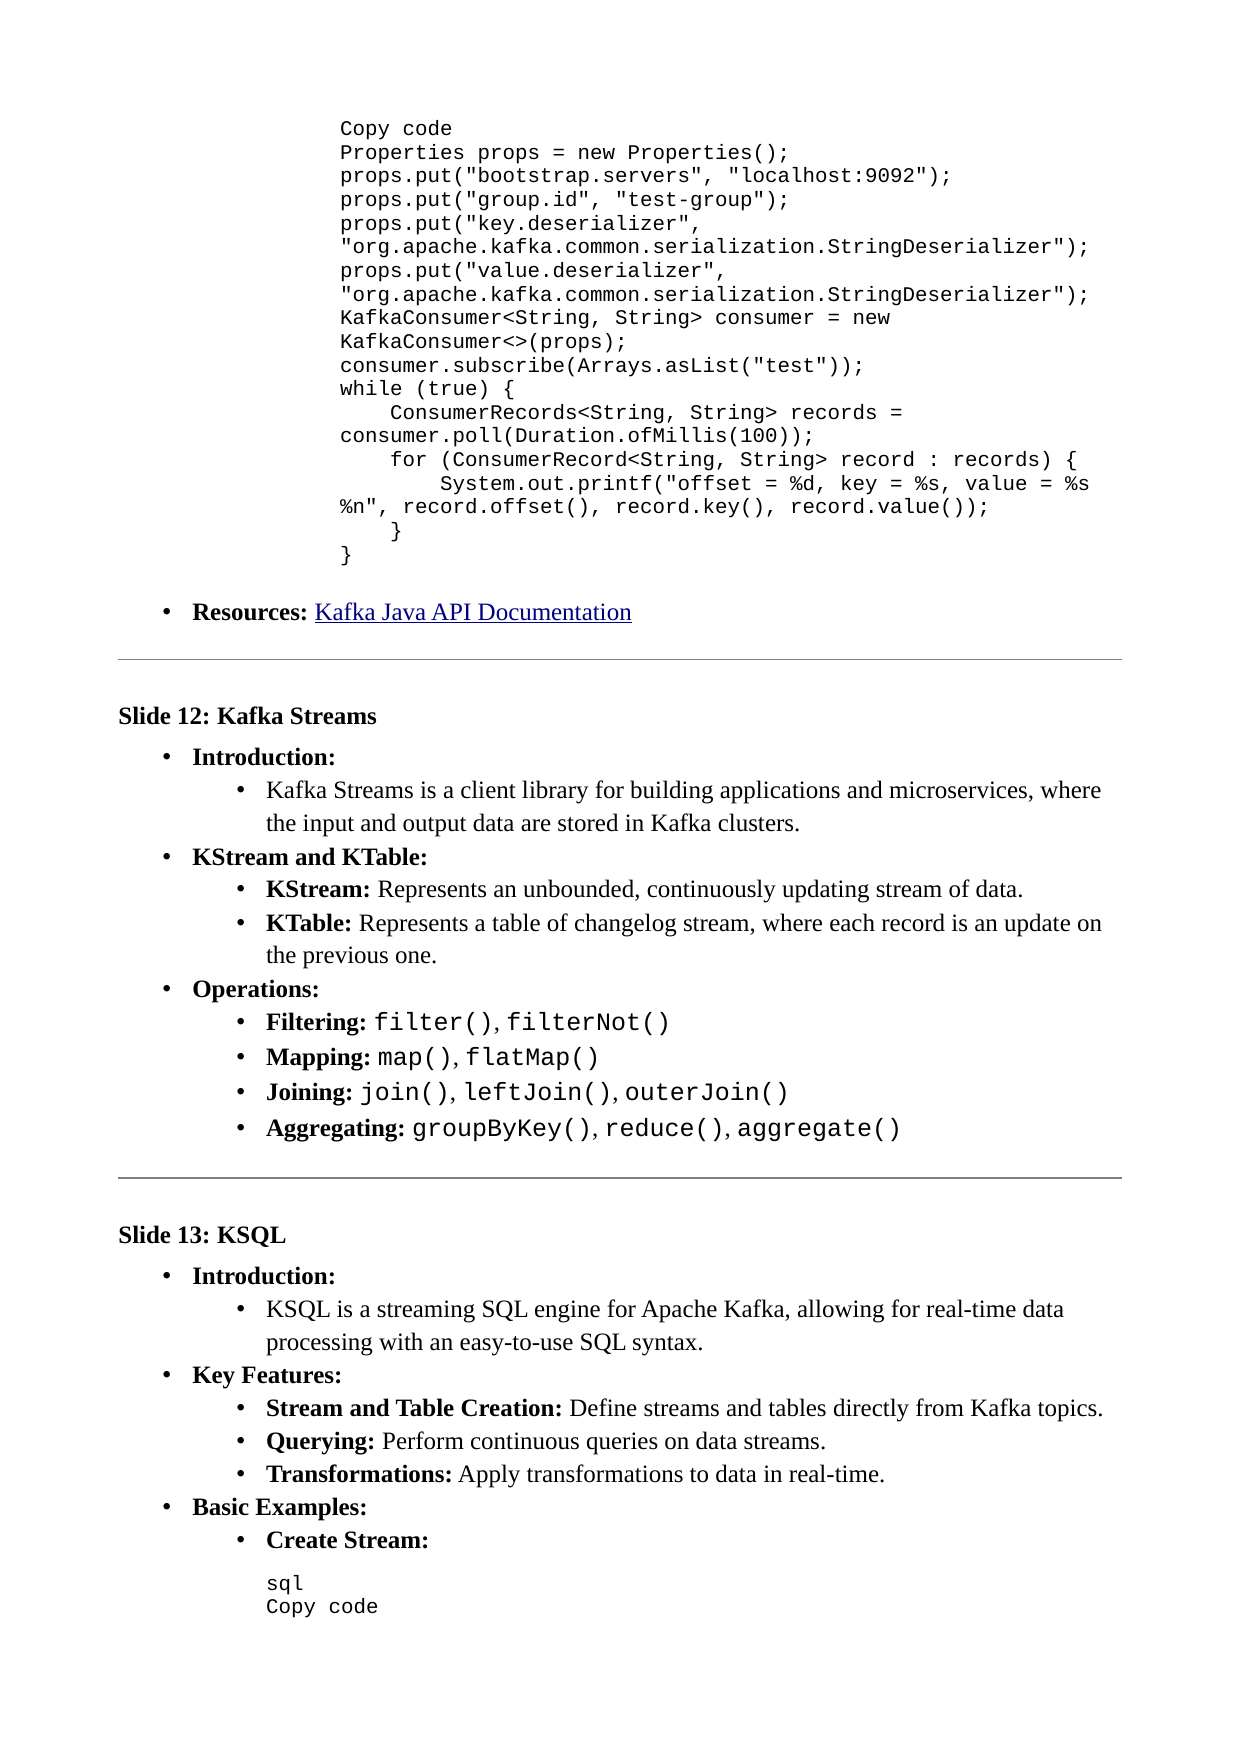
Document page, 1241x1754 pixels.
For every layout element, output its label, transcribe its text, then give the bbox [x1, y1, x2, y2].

list Joining: join(), leftJoin(), outerJoin() [236, 1077, 1122, 1108]
list KafkaConsumer<String, String> consumer = new KafkaConsumer<>(props); [310, 307, 1122, 354]
list Introduction: [162, 1261, 1122, 1290]
list Create Stream: [236, 1525, 1122, 1554]
list KTable: Represents a table of changelog stream, where each record is an update on the previous one. [236, 908, 1122, 969]
list Kafka Streams is a client library for building applications and microservices, where the input and output data are stored in Kafka clusters. [236, 776, 1122, 837]
list Properties props = new Properties(); [310, 142, 1122, 165]
list ConsumerRecords<String, String> records = consumer.poll(Duration.ofMillis(100)); [310, 402, 1122, 449]
list Transformations: Apply transformations to data in real-time. [236, 1459, 1122, 1488]
list Copy code [310, 118, 1122, 142]
list Stream and Table Creation: Define streams and tables directly from Kafka topics. [236, 1393, 1122, 1422]
subtitle Slide 13: KSQL [118, 1220, 1122, 1248]
list KStream: Represents an unbounded, continuously updating stream of data. [236, 874, 1122, 903]
list Mapping: map(), flatMap() [236, 1042, 1122, 1073]
list Operations: [162, 974, 1122, 1002]
list KStream and KTable: [162, 842, 1122, 870]
list Key Features: [162, 1360, 1122, 1389]
list Resources: Kafka Java API Documentation [162, 597, 1122, 626]
list props.put("key.deserializer", "org.apache.kafka.common.serialization.StringDeserializer"); [310, 213, 1122, 260]
list } [310, 520, 1122, 544]
list Querying: Perform continuous queries on data streams. [236, 1426, 1122, 1455]
list for (ConsumerRecord<String, String> record : records) { [310, 449, 1122, 473]
list KSQL is a streaming SQL engine for Apache Kafka, allowing for real-time data processing with an easy-to-use SQL syntax. [236, 1294, 1122, 1356]
list Filtering: filter(), filterNot() [236, 1007, 1122, 1037]
list } [310, 544, 1122, 567]
list Copy code [236, 1596, 1122, 1620]
list props.put("bootstrap.servers", "localhost:9092"); [310, 165, 1122, 189]
list while (true) { [310, 378, 1122, 402]
list System.out.printf("offset = %d, key = %s, value = %s%n", record.offset(), record.key(), record.value()); [310, 473, 1122, 520]
list consumer.subscribe(Arrays.asList("test")); [310, 354, 1122, 378]
list sql [236, 1573, 1122, 1596]
list Basic Examples: [162, 1492, 1122, 1521]
list props.put("group.id", "test-group"); [310, 189, 1122, 213]
list props.put("value.deserializer", "org.apache.kafka.common.serialization.StringDeserializer"); [310, 260, 1122, 307]
list Aggregating: groupByKey(), reduce(), aggregate() [236, 1113, 1122, 1144]
list Introduction: [162, 742, 1122, 771]
subtitle Slide 12: Kafka Streams [118, 701, 1122, 730]
